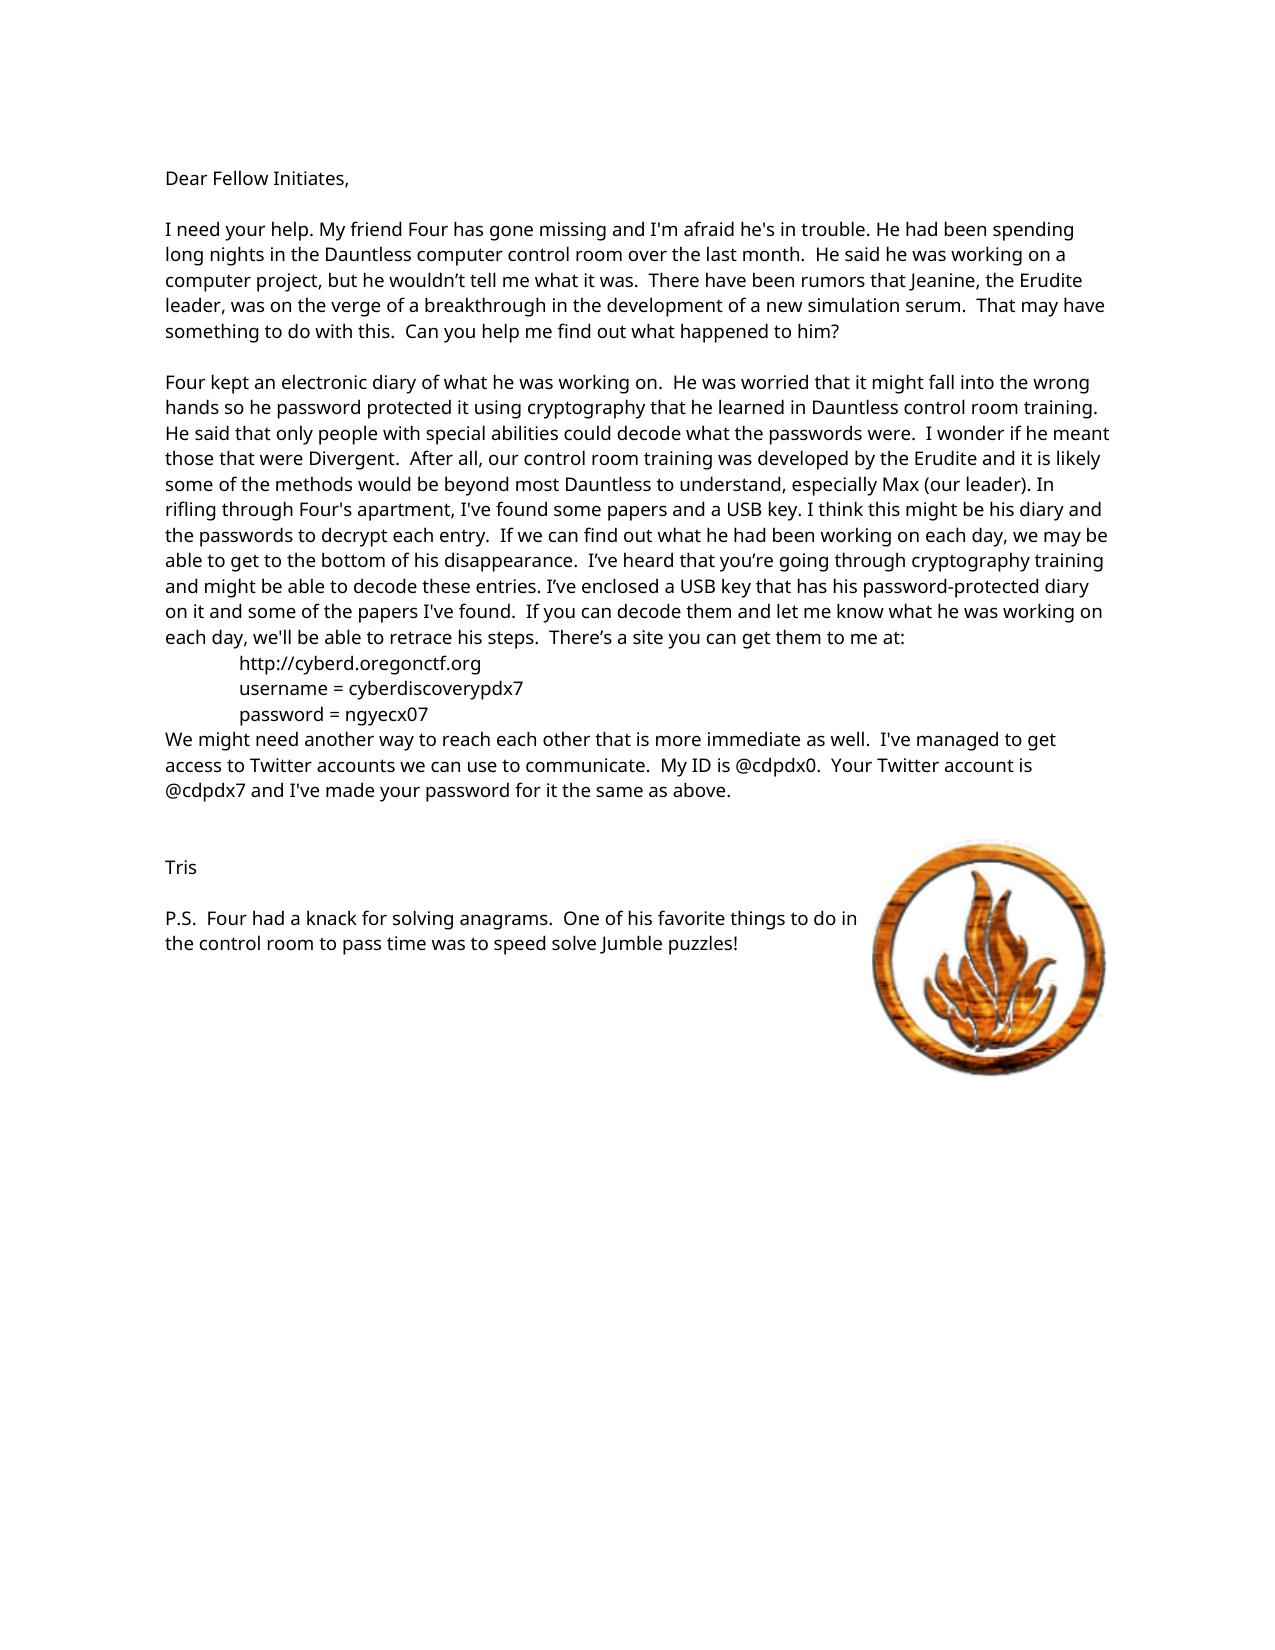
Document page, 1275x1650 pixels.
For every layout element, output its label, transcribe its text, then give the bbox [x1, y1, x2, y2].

text Four kept an electronic diary of what he was working on. He was worried that it might fall into the wrong hands so he password protected it using cryptography that he learned in Dauntless control room training. He said that only people with special abilities could decode what the passwords were. I wonder if he meant those that were Divergent. After all, our control room training was developed by the Erudite and it is likely some of the methods would be beyond most Dauntless to understand, especially Max (our leader). In rifling through Four's apartment, I've found some papers and a USB key. I think this might be his diary and the passwords to decrypt each entry. If we can find out what he had been working on each day, we may be able to get to the bottom of his disappearance. I’ve heard that you’re going through cryptography training and might be able to decode these entries. I’ve enclosed a USB key that has his password-protected diary on it and some of the papers I've found. If you can decode them and let me know what he was working on each day, we'll be able to retrace his steps. There’s a site you can get them to me at: [165, 369, 1110, 650]
text Dear Fellow Initiates, [165, 165, 1110, 191]
text username = cyberdiscoverypdx7 [165, 675, 1110, 701]
text I need your help. My friend Four has gone missing and I'm afraid he's in trouble. He had been spending long nights in the Dauntless computer control room over the last month. He said he was working on a computer project, but he wouldn’t tell me what it was. There have been rumors that Jeanine, the Erudite leader, was on the verge of a breakthrough in the development of a new simulation serum. That may have something to do with this. Can you help me find out what happened to him? [165, 216, 1110, 344]
text password = ngyecx07 [165, 701, 1110, 726]
text http://cyberd.oregonctf.org [165, 650, 1110, 675]
text Tris [165, 854, 871, 879]
text P.S. Four had a knack for solving anagrams. One of his favorite things to do in the control room to pass time was to speed solve Jumble puzzles! [165, 905, 871, 956]
text We might need another way to reach each other that is more immediate as well. I've managed to get access to Twitter accounts we can use to communicate. My ID is @cdpdx0. Your Twitter account is @cdpdx7 and I've made your password for it the same as above. [165, 726, 1110, 803]
picture [871, 830, 1107, 1084]
